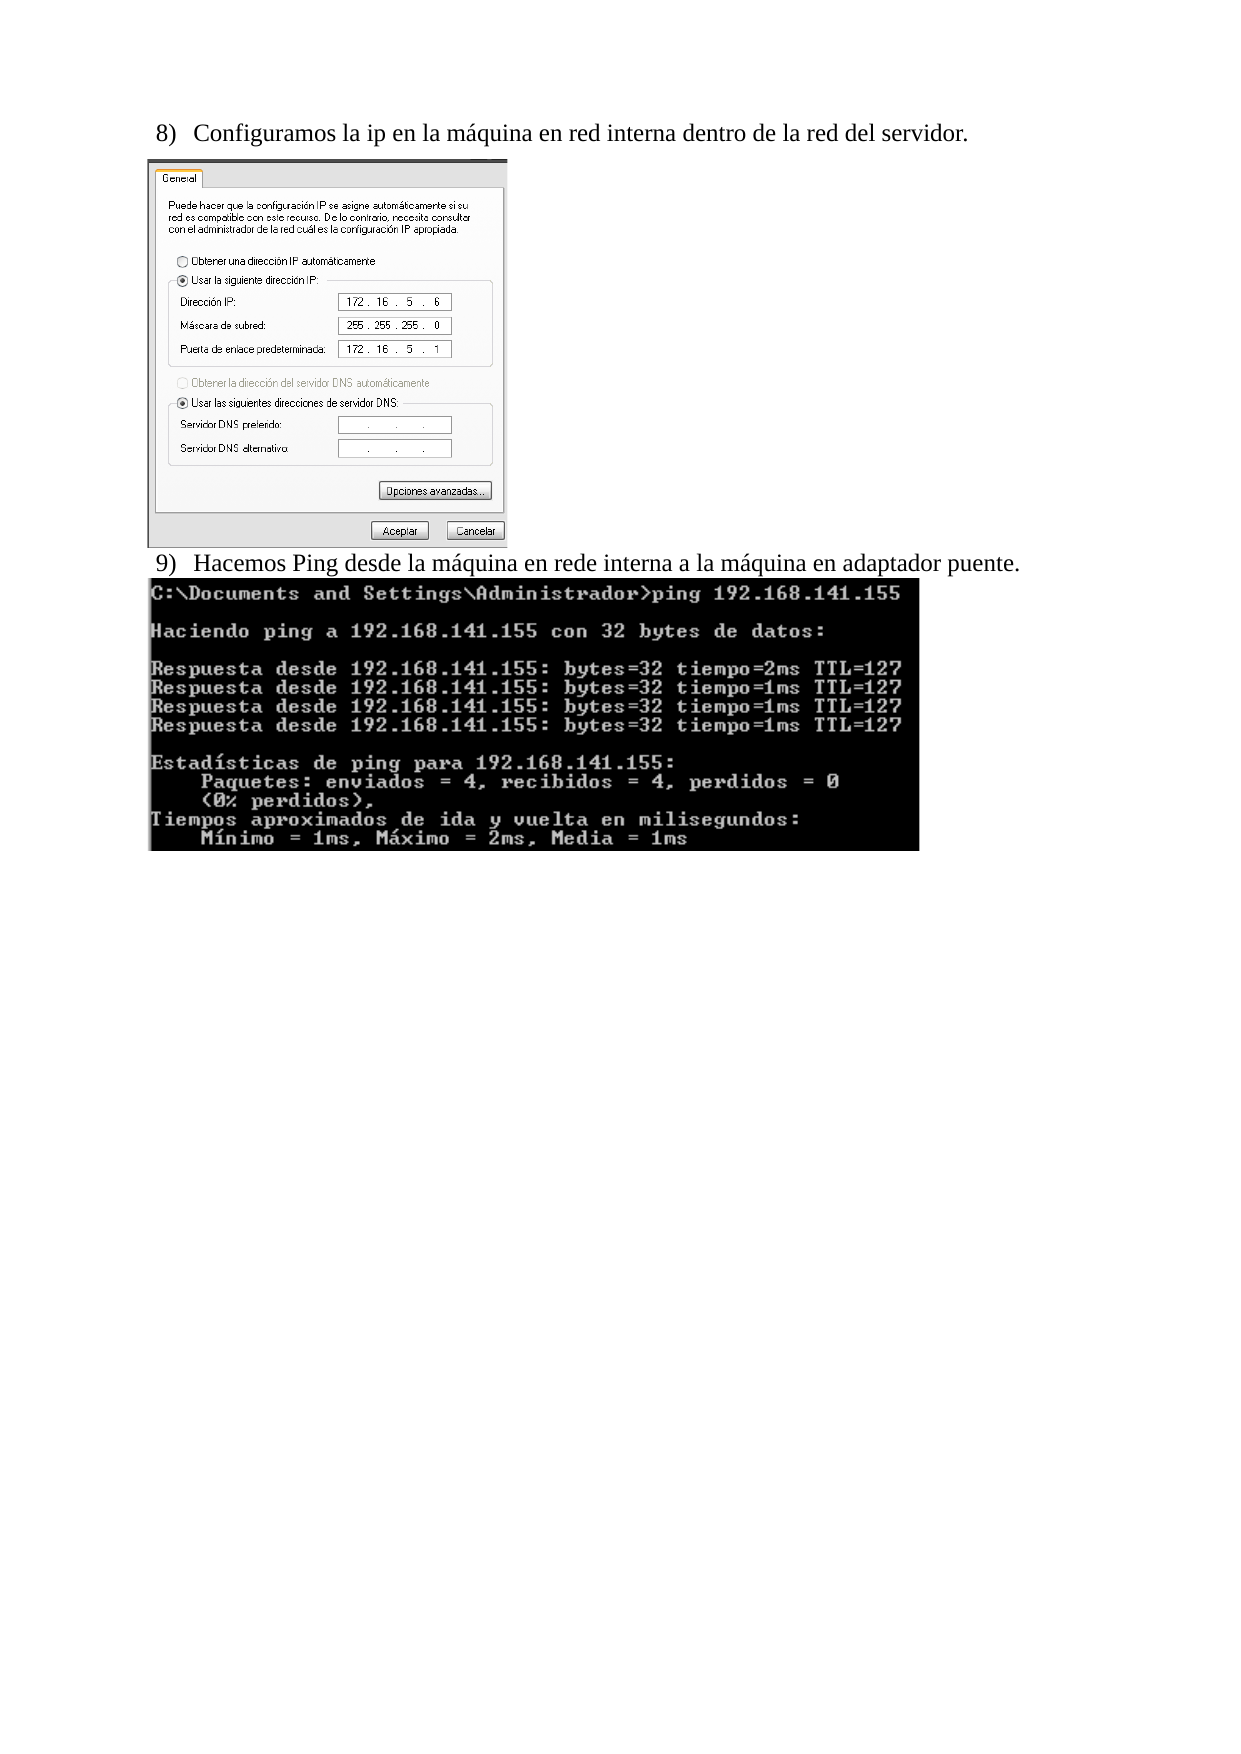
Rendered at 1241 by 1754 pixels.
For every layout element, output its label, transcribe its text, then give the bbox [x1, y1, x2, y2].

list Hacemos Ping desde la máquina en rede interna a la máquina en adaptador puente. [156, 147, 1122, 577]
list Configuramos la ip en la máquina en red interna dentro de la red del servidor. [156, 118, 1122, 147]
picture [147, 578, 920, 851]
picture [147, 159, 508, 548]
